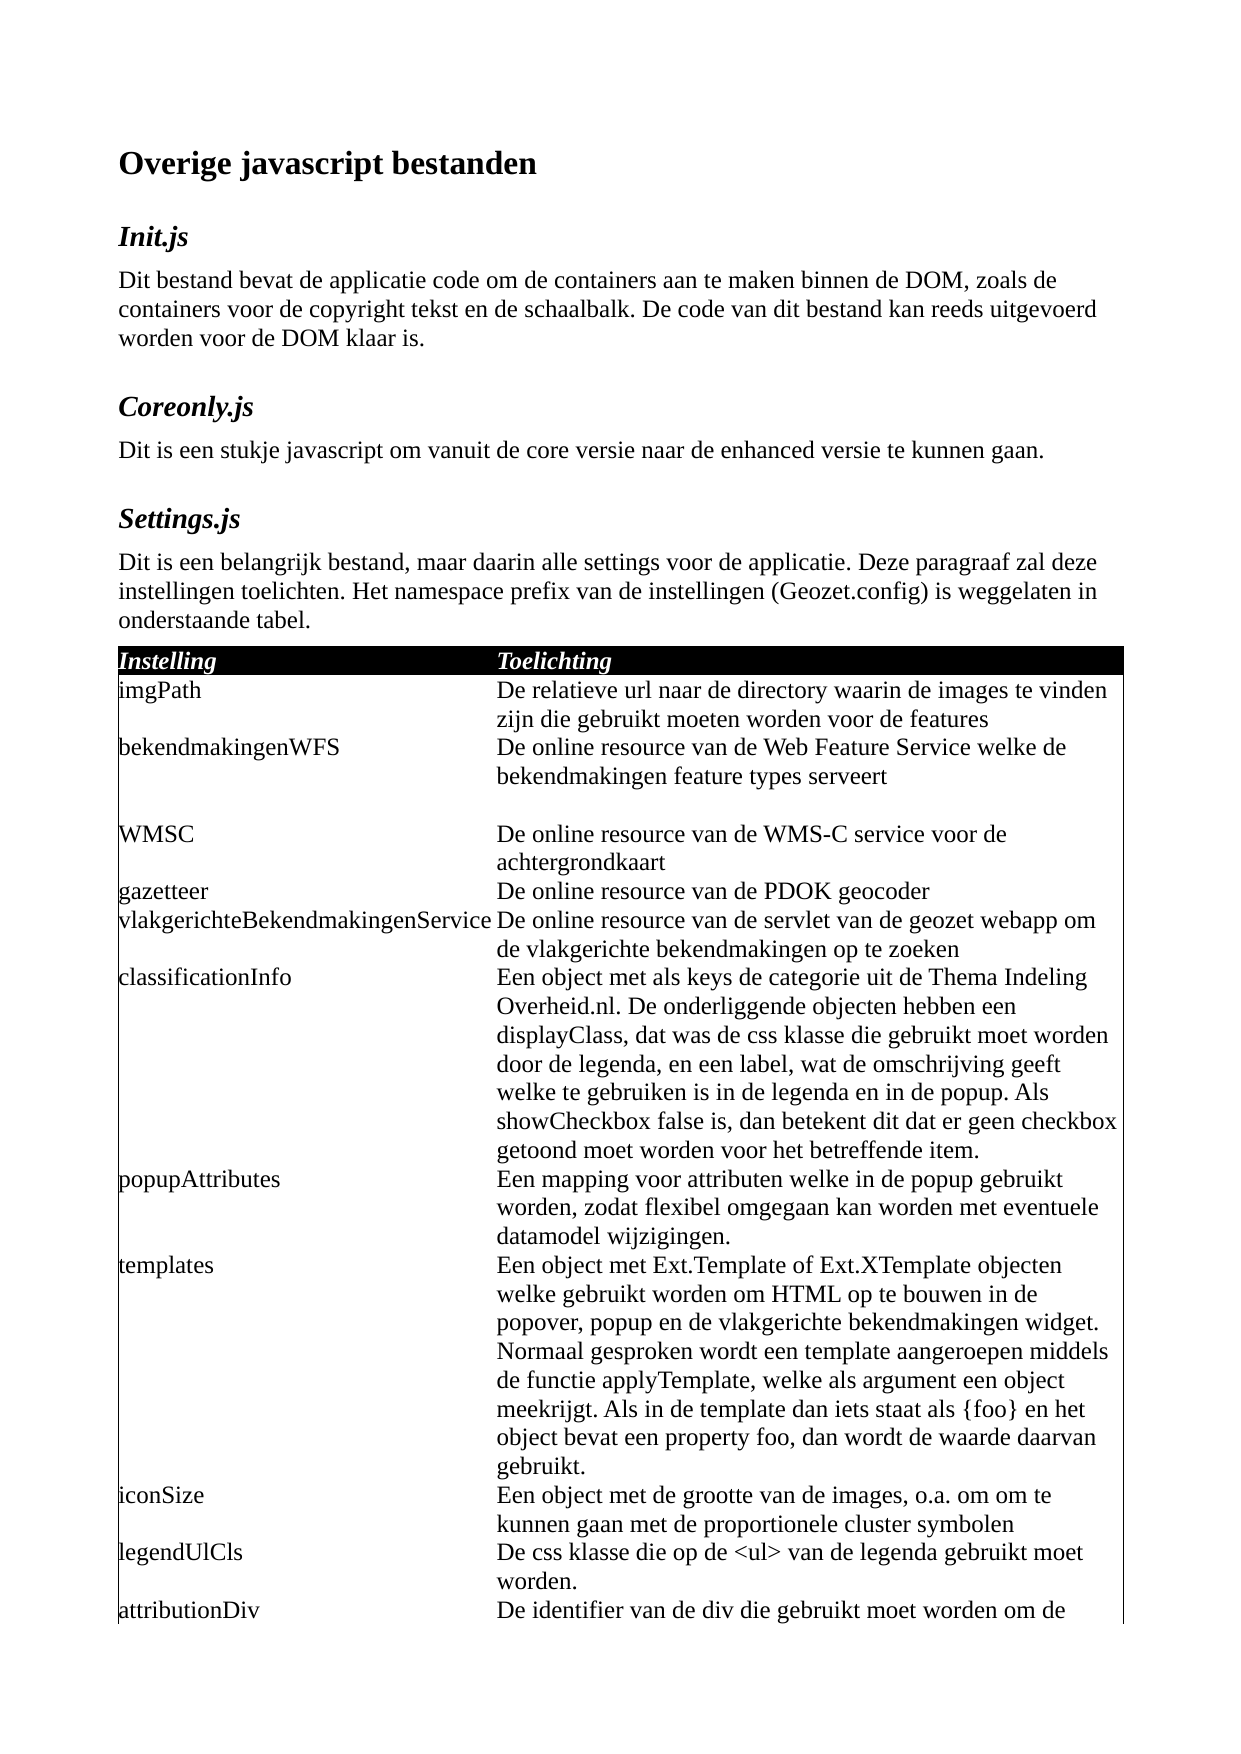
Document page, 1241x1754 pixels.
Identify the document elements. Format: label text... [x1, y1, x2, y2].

table_cell iconSize [119, 1480, 496, 1537]
table_cell De relatieve url naar de directory waarin de images te vinden zijn die gebruikt moeten worden voor de features [496, 675, 1123, 732]
table_header Toelichting [496, 647, 1123, 675]
text Dit is een stukje javascript om vanuit de core versie naar de enhanced versie te kunnen gaan. [118, 435, 1122, 464]
table_cell De online resource van de PDOK geocoder [496, 876, 1123, 905]
table_cell De identifier van de div die gebruikt moet worden om de [496, 1595, 1123, 1624]
table_cell classificationInfo [119, 963, 496, 1164]
subtitle Settings.js [118, 501, 1122, 535]
text Dit is een belangrijk bestand, maar daarin alle settings voor de applicatie. Deze paragraaf zal deze instellingen toelichten. Het namespace prefix van de instellingen (Geozet.config) is weggelaten in onderstaande tabel. [118, 547, 1122, 634]
table_cell bekendmakingenWFS [119, 733, 496, 819]
text Dit bestand bevat de applicatie code om de containers aan te maken binnen de DOM, zoals de containers voor de copyright tekst en de schaalbalk. De code van dit bestand kan reeds uitgevoerd worden voor de DOM klaar is. [118, 265, 1122, 352]
table_cell Een object met als keys de categorie uit de Thema Indeling Overheid.nl. De onderliggende objecten hebben een displayClass, dat was de css klasse die gebruikt moet worden door de legenda, en een label, wat de omschrijving geeft welke te gebruiken is in de legenda en in de popup. Als showCheckbox false is, dan betekent dit dat er geen checkbox getoond moet worden voor het betreffende item. [496, 963, 1123, 1164]
subtitle Init.js [118, 219, 1122, 253]
table_cell vlakgerichteBekendmakingenService [119, 905, 496, 962]
table_cell De css klasse die op de <ul> van de legenda gebruikt moet worden. [496, 1538, 1123, 1595]
table_cell De online resource van de Web Feature Service welke de bekendmakingen feature types serveert [496, 733, 1123, 819]
table_cell popupAttributes [119, 1164, 496, 1250]
subtitle Coreonly.js [118, 389, 1122, 423]
table_cell Een mapping voor attributen welke in de popup gebruikt worden, zodat flexibel omgegaan kan worden met eventuele datamodel wijzigingen. [496, 1164, 1123, 1250]
subtitle Overige javascript bestanden [118, 143, 1122, 182]
table_cell Een object met de grootte van de images, o.a. om om te kunnen gaan met de proportionele cluster symbolen [496, 1480, 1123, 1537]
table_cell De online resource van de servlet van de geozet webapp om de vlakgerichte bekendmakingen op te zoeken [496, 905, 1123, 962]
table_cell WMSC [119, 819, 496, 876]
table_cell De online resource van de WMS-C service voor de achtergrondkaart [496, 819, 1123, 876]
table_cell templates [119, 1250, 496, 1480]
table_cell legendUlCls [119, 1538, 496, 1595]
table_cell Een object met Ext.Template of Ext.XTemplate objecten welke gebruikt worden om HTML op te bouwen in de popover, popup en de vlakgerichte bekendmakingen widget. Normaal gesproken wordt een template aangeroepen middels de functie applyTemplate, welke als argument een object meekrijgt. Als in de template dan iets staat als {foo} en het object bevat een property foo, dan wordt de waarde daarvan gebruikt. [496, 1250, 1123, 1480]
table_cell attributionDiv [119, 1595, 496, 1624]
table_cell imgPath [119, 675, 496, 732]
table_cell gazetteer [119, 876, 496, 905]
table_header Instelling [119, 647, 496, 675]
